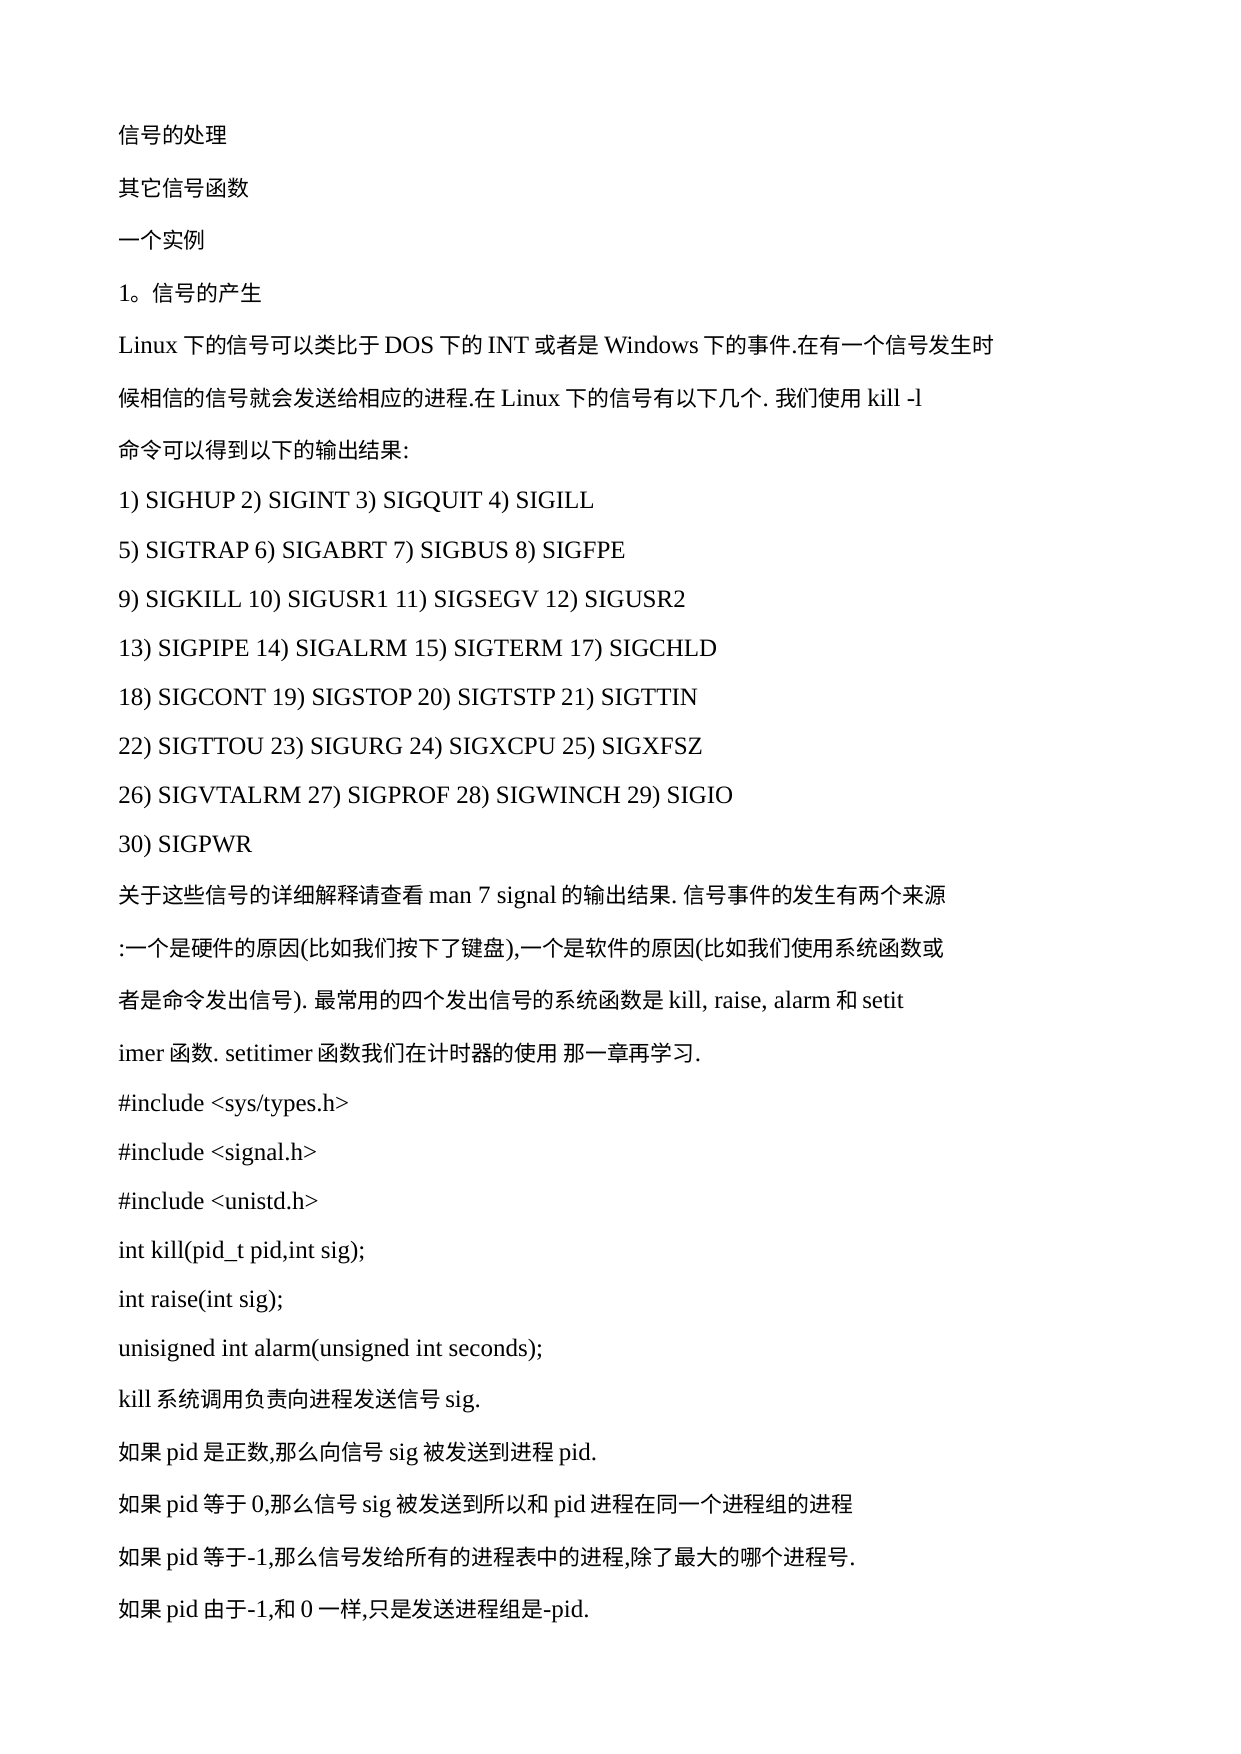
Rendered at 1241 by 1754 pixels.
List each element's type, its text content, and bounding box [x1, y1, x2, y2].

text 其它信号函数 [118, 171, 1122, 202]
text 26) SIGVTALRM 27) SIGPROF 28) SIGWINCH 29) SIGIO [118, 780, 1122, 809]
text 22) SIGTTOU 23) SIGURG 24) SIGXCPU 25) SIGXFSZ [118, 731, 1122, 760]
text 18) SIGCONT 19) SIGSTOP 20) SIGTSTP 21) SIGTTIN [118, 682, 1122, 711]
text 者是命令发出信号). 最常用的四个发出信号的系统函数是kill, raise, alarm和setit [118, 983, 1122, 1015]
text #include <signal.h> [118, 1137, 1122, 1166]
text kill系统调用负责向进程发送信号sig. [118, 1382, 1122, 1414]
text #include <sys/types.h> [118, 1088, 1122, 1117]
text 信号的处理 [118, 118, 1122, 150]
text 30) SIGPWR [118, 829, 1122, 858]
text int kill(pid_t pid,int sig); [118, 1235, 1122, 1264]
text 一个实例 [118, 223, 1122, 255]
text unisigned int alarm(unsigned int seconds); [118, 1333, 1122, 1362]
text 如果pid是正数,那么向信号sig被发送到进程pid. [118, 1435, 1122, 1467]
text imer函数. setitimer函数我们在计时器的使用 那一章再学习. [118, 1036, 1122, 1067]
text 1。信号的产生 [118, 276, 1122, 307]
text 候相信的信号就会发送给相应的进程.在Linux下的信号有以下几个. 我们使用 kill -l [118, 381, 1122, 412]
text 关于这些信号的详细解释请查看man 7 signal的输出结果. 信号事件的发生有两个来源 [118, 878, 1122, 910]
text :一个是硬件的原因(比如我们按下了键盘),一个是软件的原因(比如我们使用系统函数或 [118, 931, 1122, 962]
text 1) SIGHUP 2) SIGINT 3) SIGQUIT 4) SIGILL [118, 486, 1122, 514]
text 如果pid等于-1,那么信号发给所有的进程表中的进程,除了最大的哪个进程号. [118, 1540, 1122, 1572]
text int raise(int sig); [118, 1284, 1122, 1313]
text 5) SIGTRAP 6) SIGABRT 7) SIGBUS 8) SIGFPE [118, 535, 1122, 563]
text #include <unistd.h> [118, 1186, 1122, 1215]
text 如果pid由于-1,和0一样,只是发送进程组是-pid. [118, 1592, 1122, 1624]
text 如果pid等于0,那么信号sig被发送到所以和pid进程在同一个进程组的进程 [118, 1487, 1122, 1519]
text Linux下的信号可以类比于DOS下的INT或者是Windows下的事件.在有一个信号发生时 [118, 328, 1122, 360]
text 13) SIGPIPE 14) SIGALRM 15) SIGTERM 17) SIGCHLD [118, 633, 1122, 662]
text 命令可以得到以下的输出结果: [118, 433, 1122, 465]
text 9) SIGKILL 10) SIGUSR1 11) SIGSEGV 12) SIGUSR2 [118, 584, 1122, 612]
